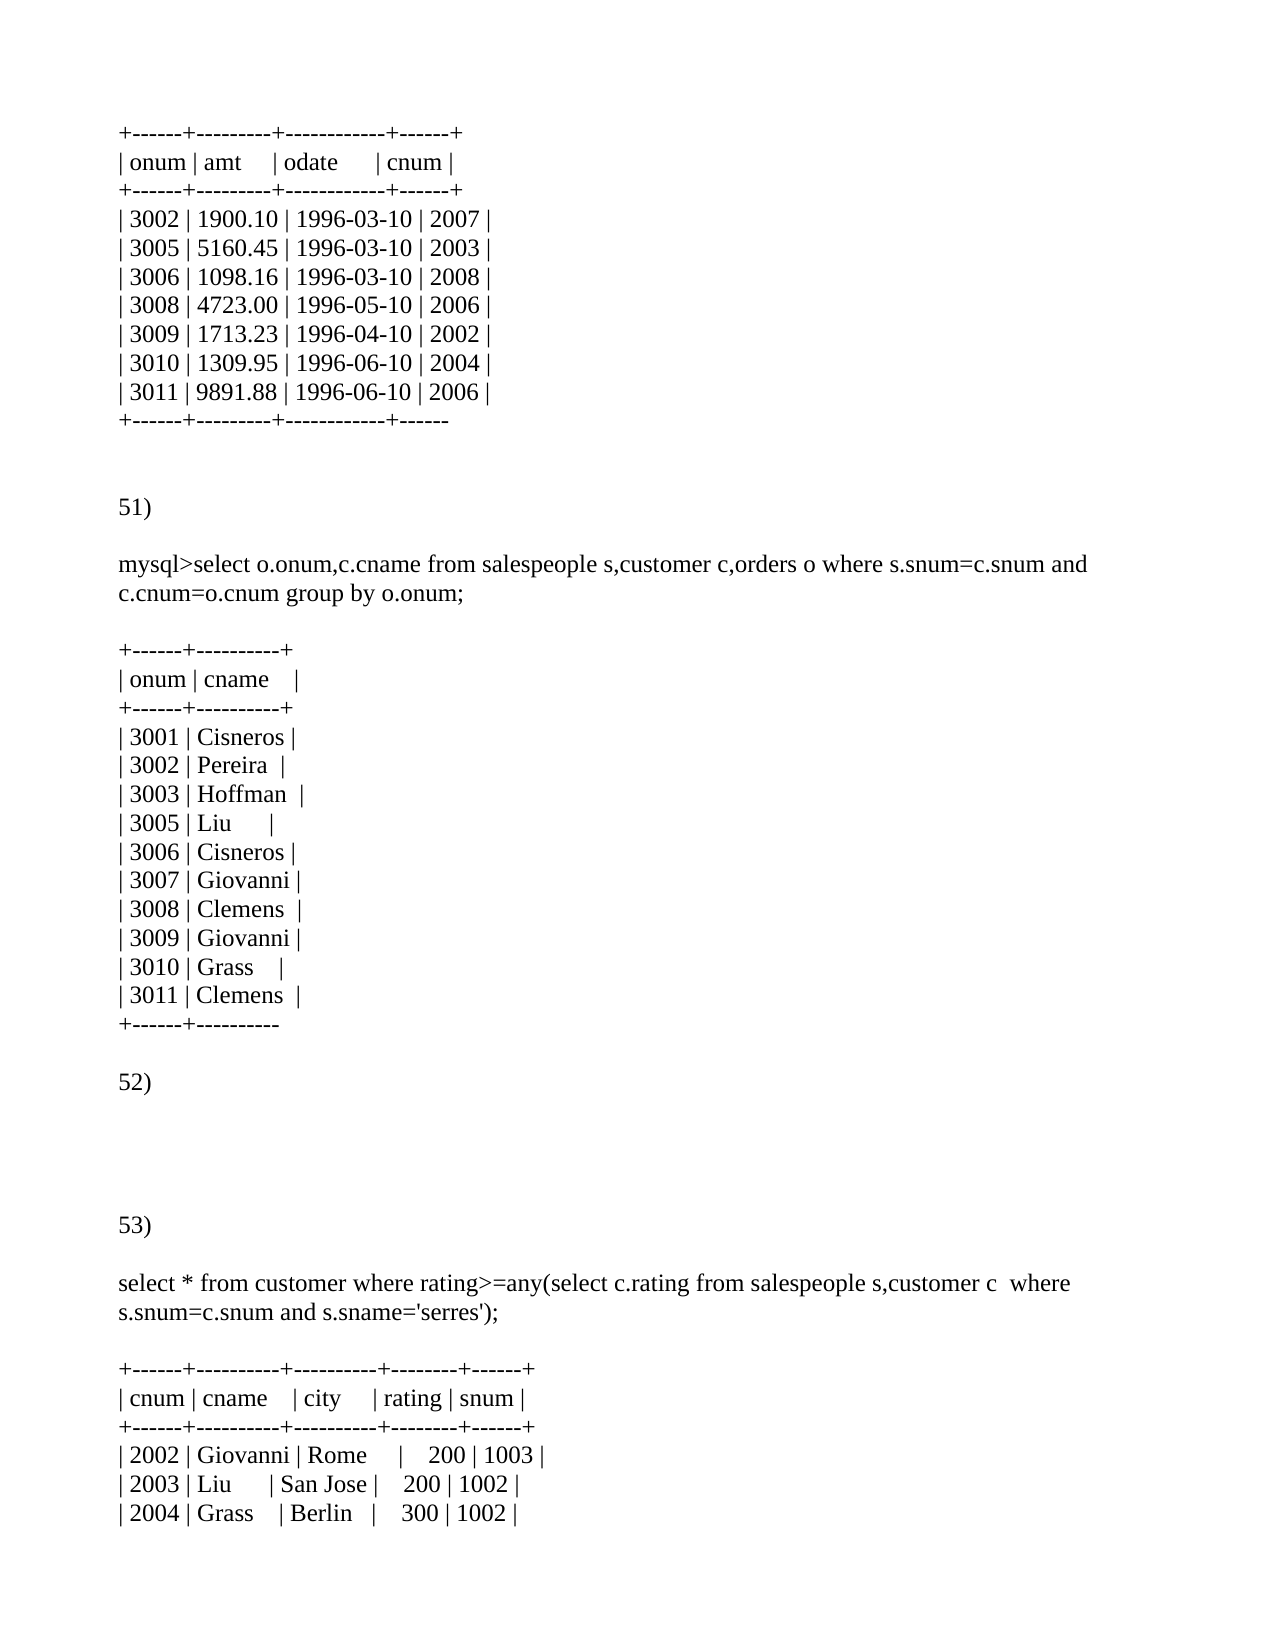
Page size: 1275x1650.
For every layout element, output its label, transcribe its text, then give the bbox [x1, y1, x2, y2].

text | 3002 | 1900.10 | 1996-03-10 | 2007 | [118, 204, 1157, 233]
text | 3005 | Liu | [118, 808, 1157, 837]
text mysql>select o.onum,c.cname from salespeople s,customer c,orders o where s.snum=c.snum and c.cnum=o.cnum group by o.onum; [118, 549, 1157, 607]
text | 3011 | 9891.88 | 1996-06-10 | 2006 | [118, 377, 1157, 406]
text +------+----------+ [118, 693, 1157, 722]
text 51) [118, 492, 1157, 521]
text 52) [118, 1067, 1157, 1096]
text | 3011 | Clemens | [118, 981, 1157, 1009]
text | 3006 | 1098.16 | 1996-03-10 | 2008 | [118, 262, 1157, 291]
text | onum | amt | odate | cnum | [118, 147, 1157, 176]
text +------+---------- [118, 1009, 1157, 1038]
text +------+---------+------------+------ [118, 406, 1157, 434]
text | 3001 | Cisneros | [118, 722, 1157, 751]
text 53) [118, 1211, 1157, 1239]
text | 2002 | Giovanni | Rome | 200 | 1003 | [118, 1441, 1157, 1469]
text | onum | cname | [118, 664, 1157, 693]
text | 3006 | Cisneros | [118, 837, 1157, 866]
text | 3007 | Giovanni | [118, 866, 1157, 894]
text +------+----------+----------+--------+------+ [118, 1354, 1157, 1383]
text | 3009 | 1713.23 | 1996-04-10 | 2002 | [118, 319, 1157, 348]
text | 3008 | Clemens | [118, 894, 1157, 923]
text | 3002 | Pereira | [118, 751, 1157, 779]
text +------+----------+ [118, 636, 1157, 664]
text select * from customer where rating>=any(select c.rating from salespeople s,customer c where s.snum=c.snum and s.sname='serres'); [118, 1268, 1157, 1326]
text | 3008 | 4723.00 | 1996-05-10 | 2006 | [118, 291, 1157, 319]
text | 2003 | Liu | San Jose | 200 | 1002 | [118, 1469, 1157, 1498]
text | 3005 | 5160.45 | 1996-03-10 | 2003 | [118, 233, 1157, 262]
text +------+---------+------------+------+ [118, 118, 1157, 147]
text | 2004 | Grass | Berlin | 300 | 1002 | [118, 1498, 1157, 1527]
text +------+---------+------------+------+ [118, 176, 1157, 204]
text +------+----------+----------+--------+------+ [118, 1412, 1157, 1441]
text | cnum | cname | city | rating | snum | [118, 1383, 1157, 1412]
text | 3010 | Grass | [118, 952, 1157, 981]
text | 3010 | 1309.95 | 1996-06-10 | 2004 | [118, 348, 1157, 377]
text | 3003 | Hoffman | [118, 779, 1157, 808]
text | 3009 | Giovanni | [118, 923, 1157, 952]
